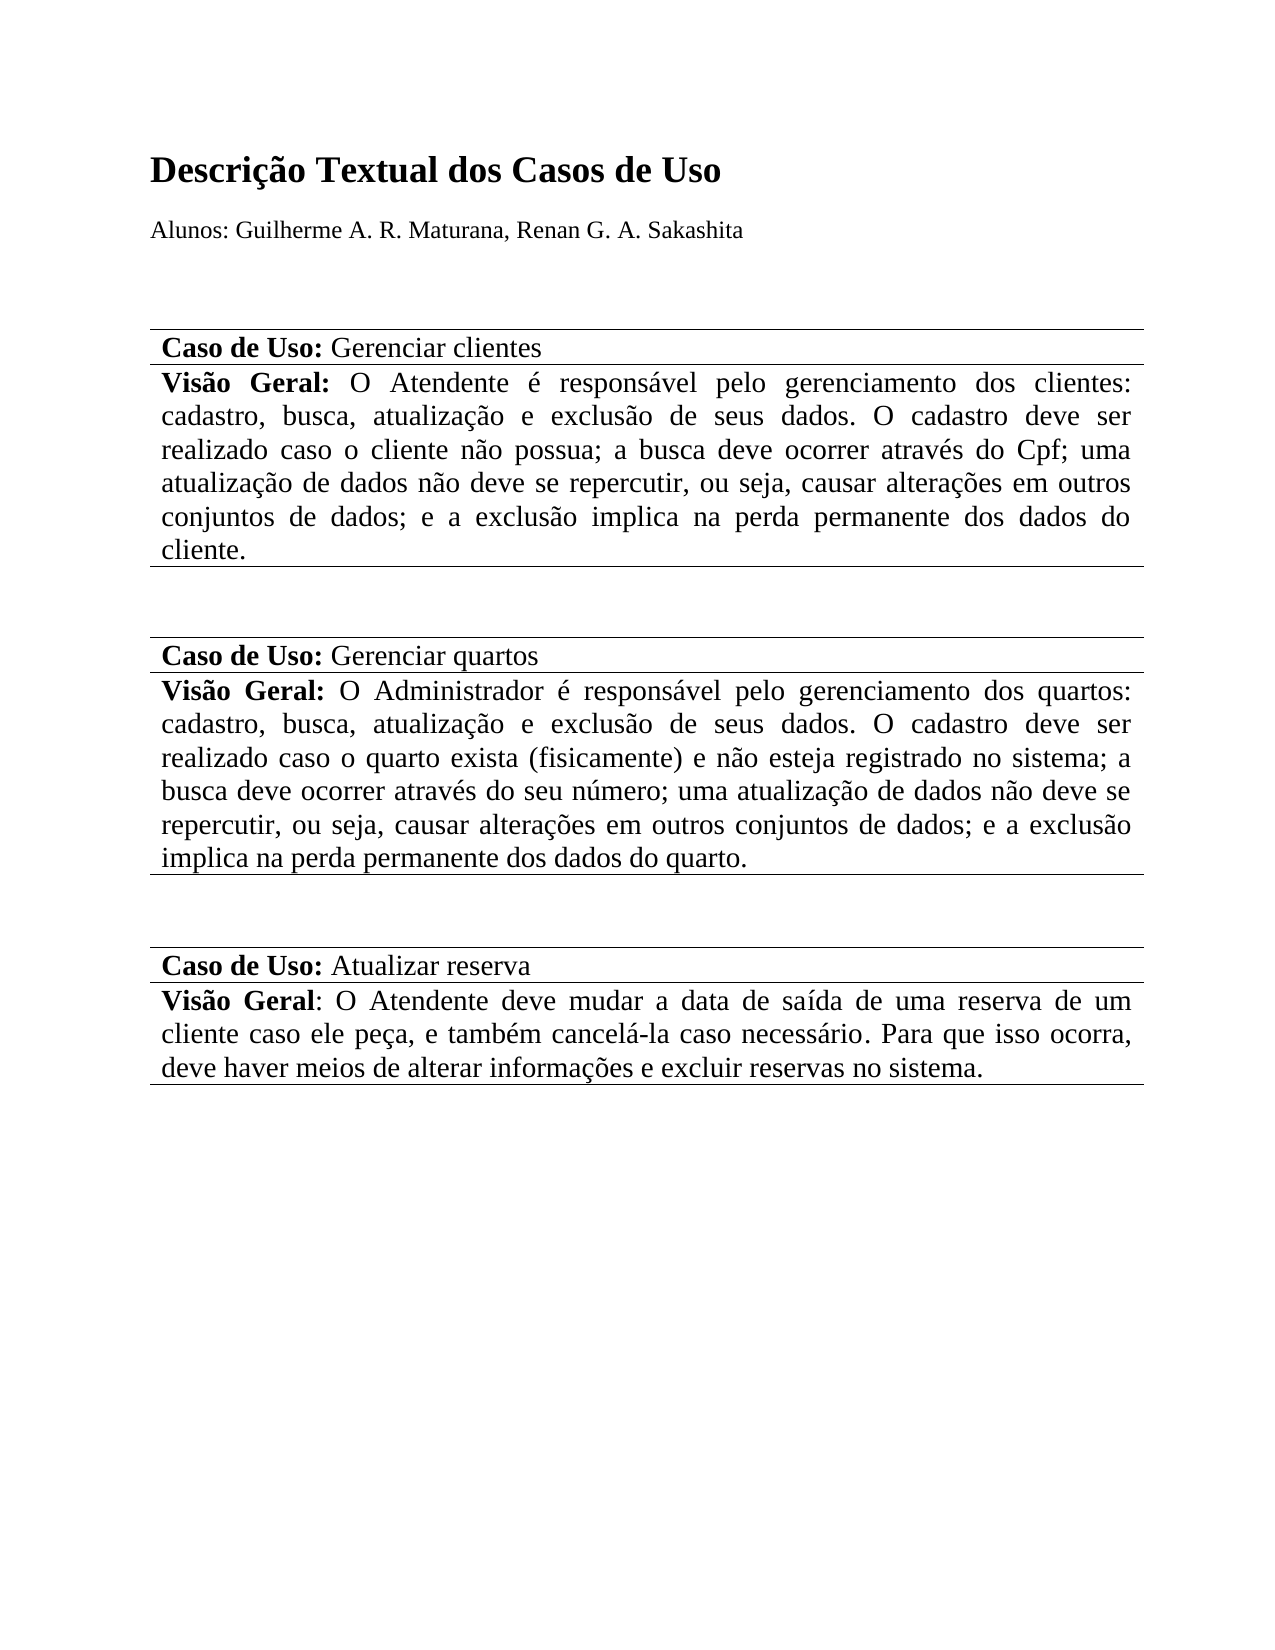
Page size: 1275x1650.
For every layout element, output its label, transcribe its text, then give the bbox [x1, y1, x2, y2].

title Descrição Textual dos Casos de Uso [150, 148, 1125, 191]
table_header Caso de Uso: Atualizar reserva [150, 948, 1143, 982]
text Alunos: Guilherme A. R. Maturana, Renan G. A. Sakashita [150, 215, 1125, 243]
table_header Caso de Uso: Gerenciar quartos [150, 638, 1143, 672]
table_header Caso de Uso: Gerenciar clientes [150, 330, 1143, 364]
table_cell Visão Geral: O Administrador é responsável pelo gerenciamento dos quartos: cadastro, busca, atualização e exclusão de seus dados. O cadastro deve ser realizado caso o quarto exista (fisicamente) e não esteja registrado no sistema; a busca deve ocorrer através do seu número; uma atualização de dados não deve se repercutir, ou seja, causar alterações em outros conjuntos de dados; e a exclusão implica na perda permanente dos dados do quarto. [150, 673, 1143, 874]
table_cell Visão Geral: O Atendente deve mudar a data de saída de uma reserva de um cliente caso ele peça, e também cancelá-la caso necessário. Para que isso ocorra, deve haver meios de alterar informações e excluir reservas no sistema. [150, 983, 1143, 1083]
table_cell Visão Geral: O Atendente é responsável pelo gerenciamento dos clientes: cadastro, busca, atualização e exclusão de seus dados. O cadastro deve ser realizado caso o cliente não possua; a busca deve ocorrer através do Cpf; uma atualização de dados não deve se repercutir, ou seja, causar alterações em outros conjuntos de dados; e a exclusão implica na perda permanente dos dados do cliente. [150, 365, 1143, 566]
